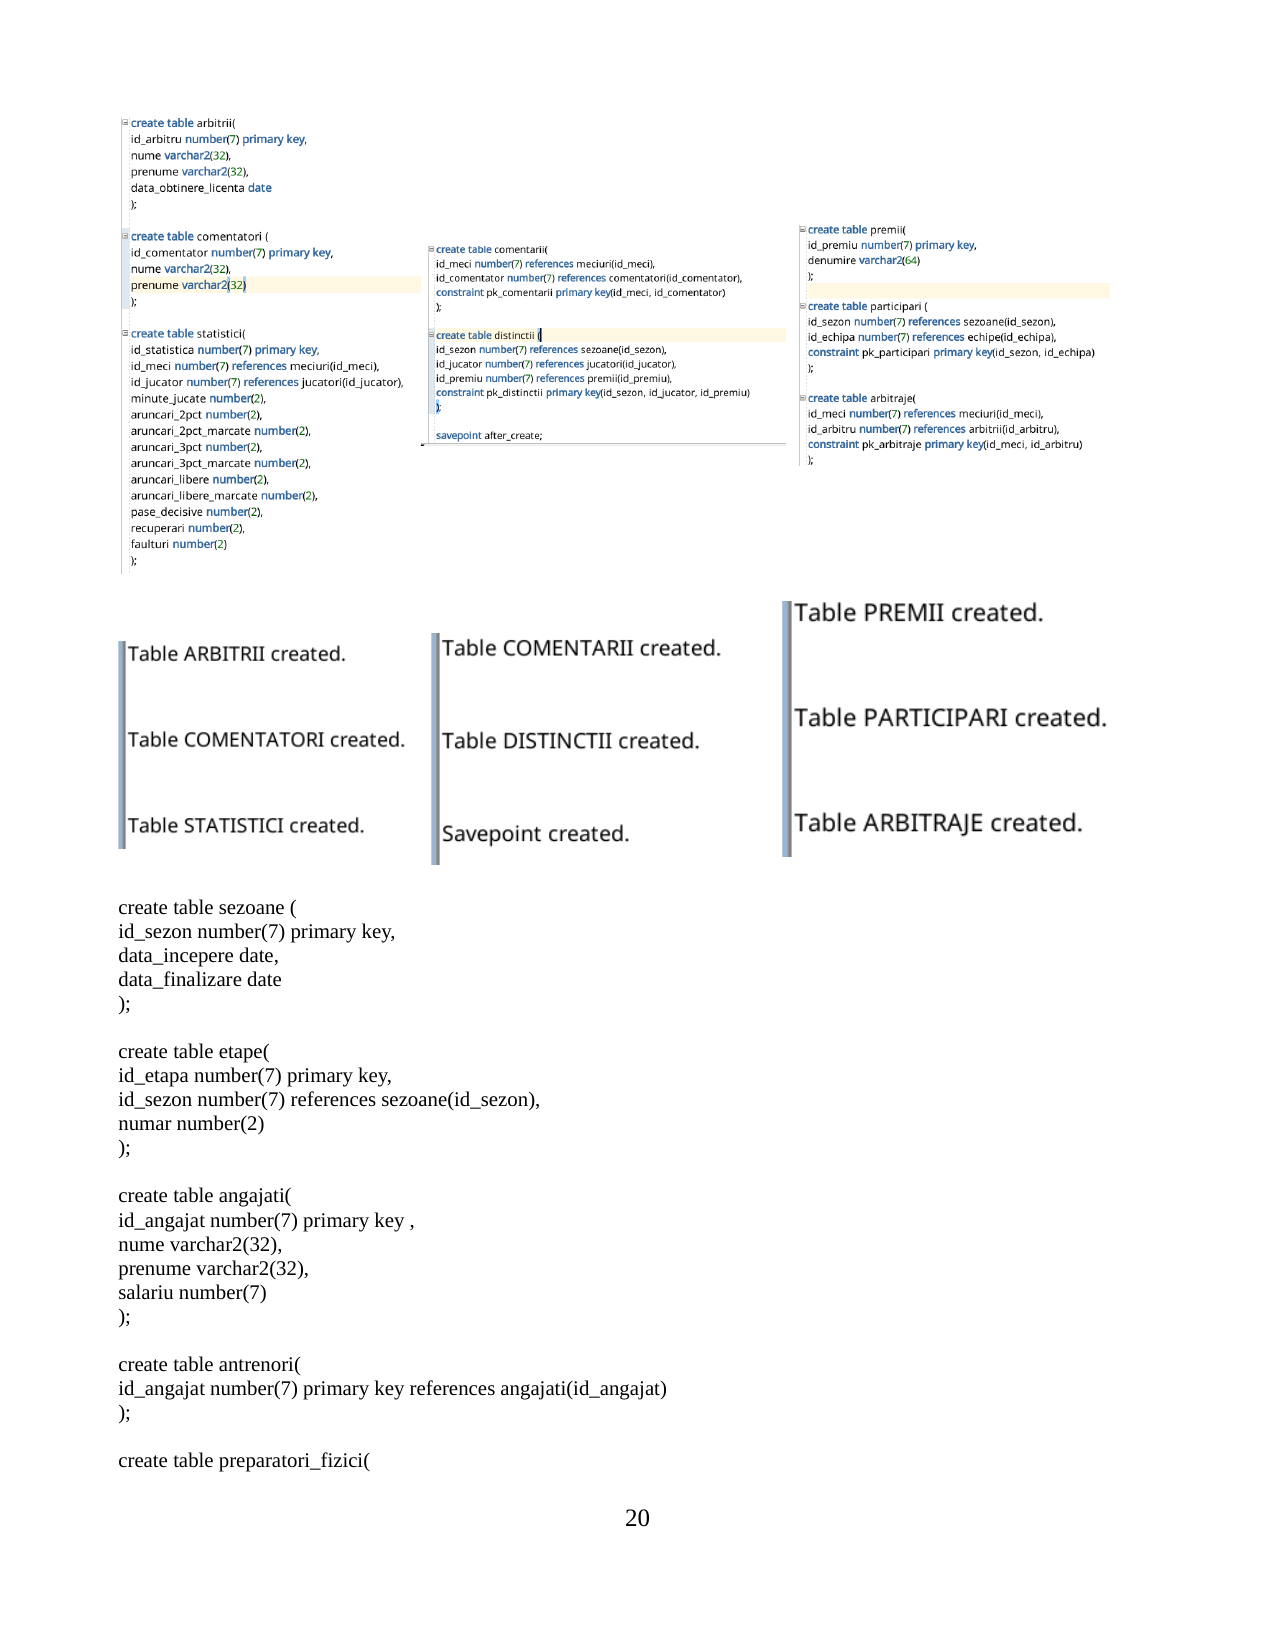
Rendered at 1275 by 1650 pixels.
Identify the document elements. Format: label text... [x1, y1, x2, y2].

text salariu number(7) [118, 1280, 1157, 1304]
text create table preparatori_fizici( [118, 1448, 1157, 1472]
text prenume varchar2(32), [118, 1256, 1157, 1280]
text ); [118, 1135, 1157, 1159]
picture [118, 118, 1110, 574]
text id_etapa number(7) primary key, [118, 1063, 1157, 1087]
text create table sezoane ( [118, 895, 1157, 919]
text id_sezon number(7) primary key, [118, 919, 1157, 943]
text id_angajat number(7) primary key references angajati(id_angajat) [118, 1376, 1157, 1400]
picture [118, 641, 421, 849]
text numar number(2) [118, 1111, 1157, 1135]
text data_finalizare date [118, 967, 1157, 991]
text ); [118, 1304, 1157, 1328]
text ); [118, 1400, 1157, 1424]
text data_incepere date, [118, 943, 1157, 967]
picture [429, 633, 742, 865]
text id_sezon number(7) references sezoane(id_sezon), [118, 1087, 1157, 1111]
text nume varchar2(32), [118, 1232, 1157, 1256]
text create table etape( [118, 1039, 1157, 1063]
text ); [118, 991, 1157, 1015]
picture [781, 601, 1143, 857]
text create table antrenori( [118, 1352, 1157, 1376]
text id_angajat number(7) primary key , [118, 1207, 1157, 1232]
text create table angajati( [118, 1183, 1157, 1207]
